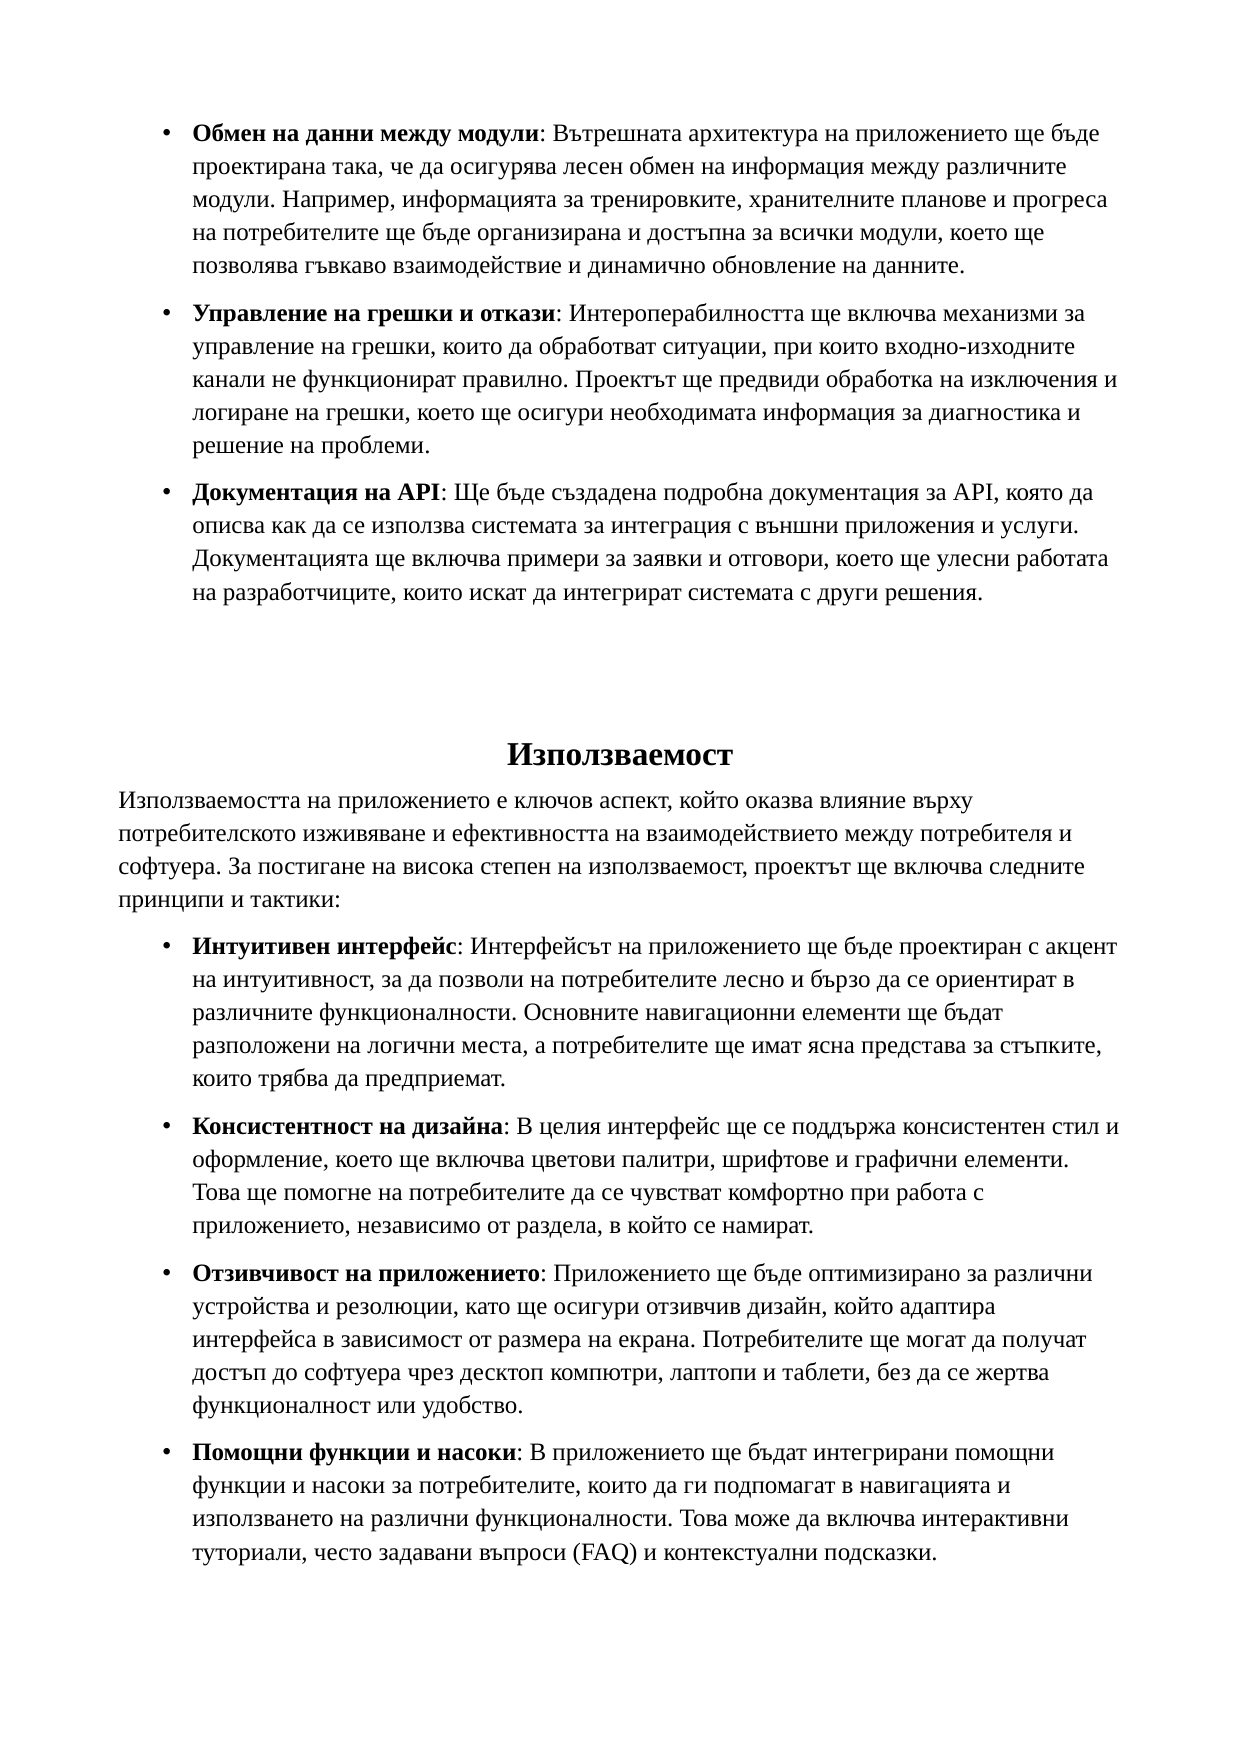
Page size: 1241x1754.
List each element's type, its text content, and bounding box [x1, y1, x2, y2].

list Отзивчивост на приложението: Приложението ще бъде оптимизирано за различни устройства и резолюции, като ще осигури отзивчив дизайн, който адаптира интерфейса в зависимост от размера на екрана. Потребителите ще могат да получат достъп до софтуера чрез десктоп компютри, лаптопи и таблети, без да се жертва функционалност или удобство. [162, 1258, 1122, 1419]
text Използваемостта на приложението е ключов аспект, който оказва влияние върху потребителското изживяване и ефективността на взаимодействието между потребителя и софтуера. За постигане на висока степен на използваемост, проектът ще включва следните принципи и тактики: [118, 785, 1122, 913]
list Документация на API: Ще бъде създадена подробна документация за API, която да описва как да се използва системата за интеграция с външни приложения и услуги. Документацията ще включва примери за заявки и отговори, което ще улесни работата на разработчиците, които искат да интегрират системата с други решения. [162, 477, 1122, 605]
list Консистентност на дизайна: В целия интерфейс ще се поддържа консистентен стил и оформление, което ще включва цветови палитри, шрифтове и графични елементи. Това ще помогне на потребителите да се чувстват комфортно при работа с приложението, независимо от раздела, в който се намират. [162, 1111, 1122, 1239]
subtitle Използваемост [118, 734, 1122, 772]
list Интуитивен интерфейс: Интерфейсът на приложението ще бъде проектиран с акцент на интуитивност, за да позволи на потребителите лесно и бързо да се ориентират в различните функционалности. Основните навигационни елементи ще бъдат разположени на логични места, а потребителите ще имат ясна представа за стъпките, които трябва да предприемат. [162, 931, 1122, 1092]
list Помощни функции и насоки: В приложението ще бъдат интегрирани помощни функции и насоки за потребителите, които да ги подпомагат в навигацията и използването на различни функционалности. Това може да включва интерактивни туториали, често задавани въпроси (FAQ) и контекстуални подсказки. [162, 1437, 1122, 1565]
list Обмен на данни между модули: Вътрешната архитектура на приложението ще бъде проектирана така, че да осигурява лесен обмен на информация между различните модули. Например, информацията за тренировките, хранителните планове и прогреса на потребителите ще бъде организирана и достъпна за всички модули, което ще позволява гъвкаво взаимодействие и динамично обновление на данните. [162, 118, 1122, 279]
list Управление на грешки и откази: Интероперабилността ще включва механизми за управление на грешки, които да обработват ситуации, при които входно-изходните канали не функционират правилно. Проектът ще предвиди обработка на изключения и логиране на грешки, което ще осигури необходимата информация за диагностика и решение на проблеми. [162, 298, 1122, 459]
